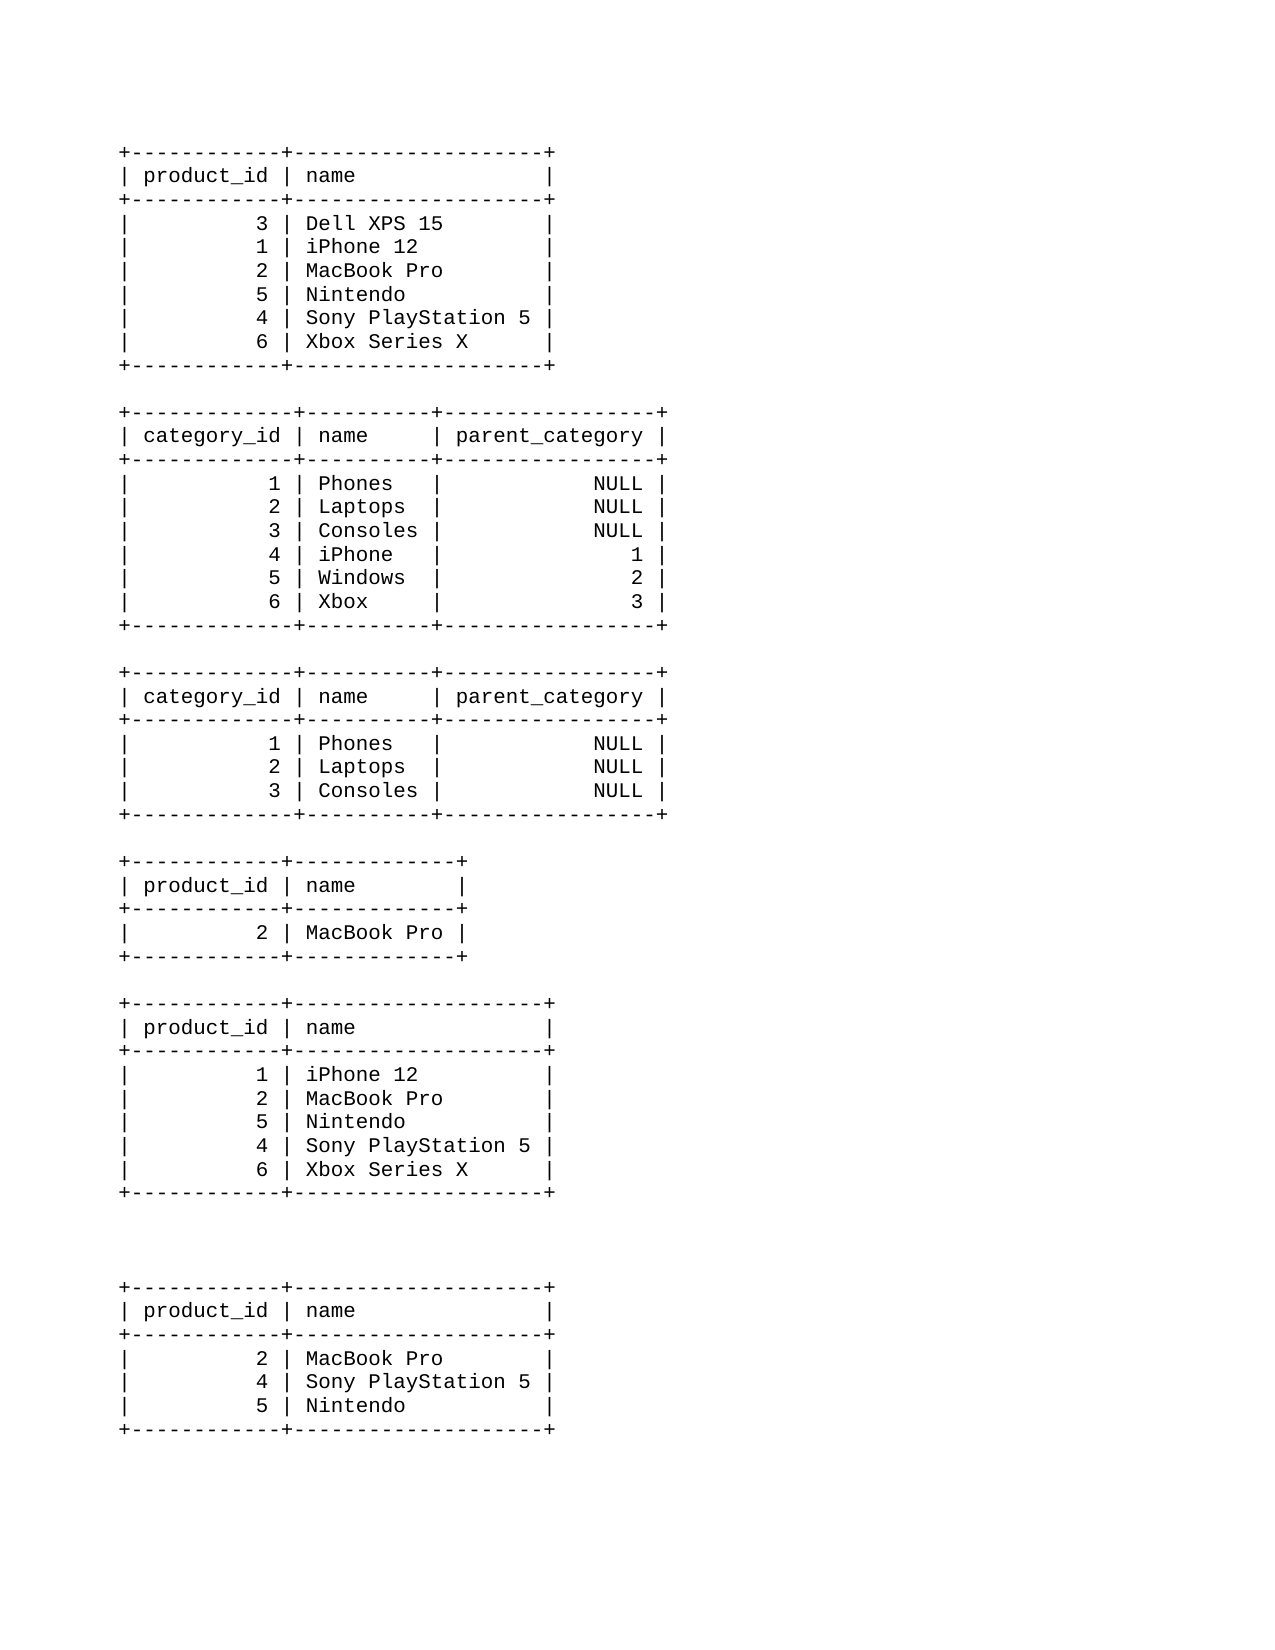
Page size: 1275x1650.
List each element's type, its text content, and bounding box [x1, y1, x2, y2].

text | 2 | MacBook Pro | [118, 922, 1157, 946]
text +------------+--------------------+ [118, 1182, 1157, 1206]
text | 2 | MacBook Pro | [118, 260, 1157, 284]
text +-------------+----------+-----------------+ [118, 709, 1157, 733]
text +------------+--------------------+ [118, 1277, 1157, 1300]
text | 1 | iPhone 12 | [118, 1064, 1157, 1088]
text | product_id | name | [118, 165, 1157, 189]
text | 4 | Sony PlayStation 5 | [118, 1371, 1157, 1395]
text | category_id | name | parent_category | [118, 686, 1157, 709]
text +-------------+----------+-----------------+ [118, 804, 1157, 827]
text +------------+--------------------+ [118, 354, 1157, 378]
text | 3 | Consoles | NULL | [118, 520, 1157, 544]
text +------------+-------------+ [118, 898, 1157, 922]
text +------------+--------------------+ [118, 1324, 1157, 1348]
text | 2 | Laptops | NULL | [118, 757, 1157, 780]
text +------------+--------------------+ [118, 993, 1157, 1017]
text | 1 | Phones | NULL | [118, 733, 1157, 757]
text | product_id | name | [118, 1017, 1157, 1040]
text | 2 | Laptops | NULL | [118, 496, 1157, 520]
text +-------------+----------+-----------------+ [118, 615, 1157, 638]
text | 2 | MacBook Pro | [118, 1348, 1157, 1371]
text | 3 | Dell XPS 15 | [118, 213, 1157, 236]
text | 4 | Sony PlayStation 5 | [118, 1135, 1157, 1158]
text | 3 | Consoles | NULL | [118, 780, 1157, 804]
text +-------------+----------+-----------------+ [118, 662, 1157, 686]
text +------------+-------------+ [118, 851, 1157, 875]
text | 5 | Windows | 2 | [118, 567, 1157, 591]
text | product_id | name | [118, 875, 1157, 898]
text +------------+--------------------+ [118, 1040, 1157, 1064]
text | 1 | Phones | NULL | [118, 473, 1157, 496]
text +------------+--------------------+ [118, 189, 1157, 213]
text +------------+--------------------+ [118, 142, 1157, 165]
text | 5 | Nintendo | [118, 1111, 1157, 1135]
text | 6 | Xbox Series X | [118, 1158, 1157, 1182]
text | product_id | name | [118, 1300, 1157, 1324]
text | 1 | iPhone 12 | [118, 236, 1157, 260]
text | 2 | MacBook Pro | [118, 1088, 1157, 1111]
text | 4 | Sony PlayStation 5 | [118, 307, 1157, 331]
text | 5 | Nintendo | [118, 284, 1157, 307]
text | 5 | Nintendo | [118, 1395, 1157, 1419]
text | 6 | Xbox | 3 | [118, 591, 1157, 615]
text | 4 | iPhone | 1 | [118, 544, 1157, 567]
text | category_id | name | parent_category | [118, 426, 1157, 449]
text +------------+--------------------+ [118, 1419, 1157, 1442]
text +-------------+----------+-----------------+ [118, 449, 1157, 473]
text +-------------+----------+-----------------+ [118, 402, 1157, 426]
text +------------+-------------+ [118, 946, 1157, 969]
text | 6 | Xbox Series X | [118, 331, 1157, 354]
